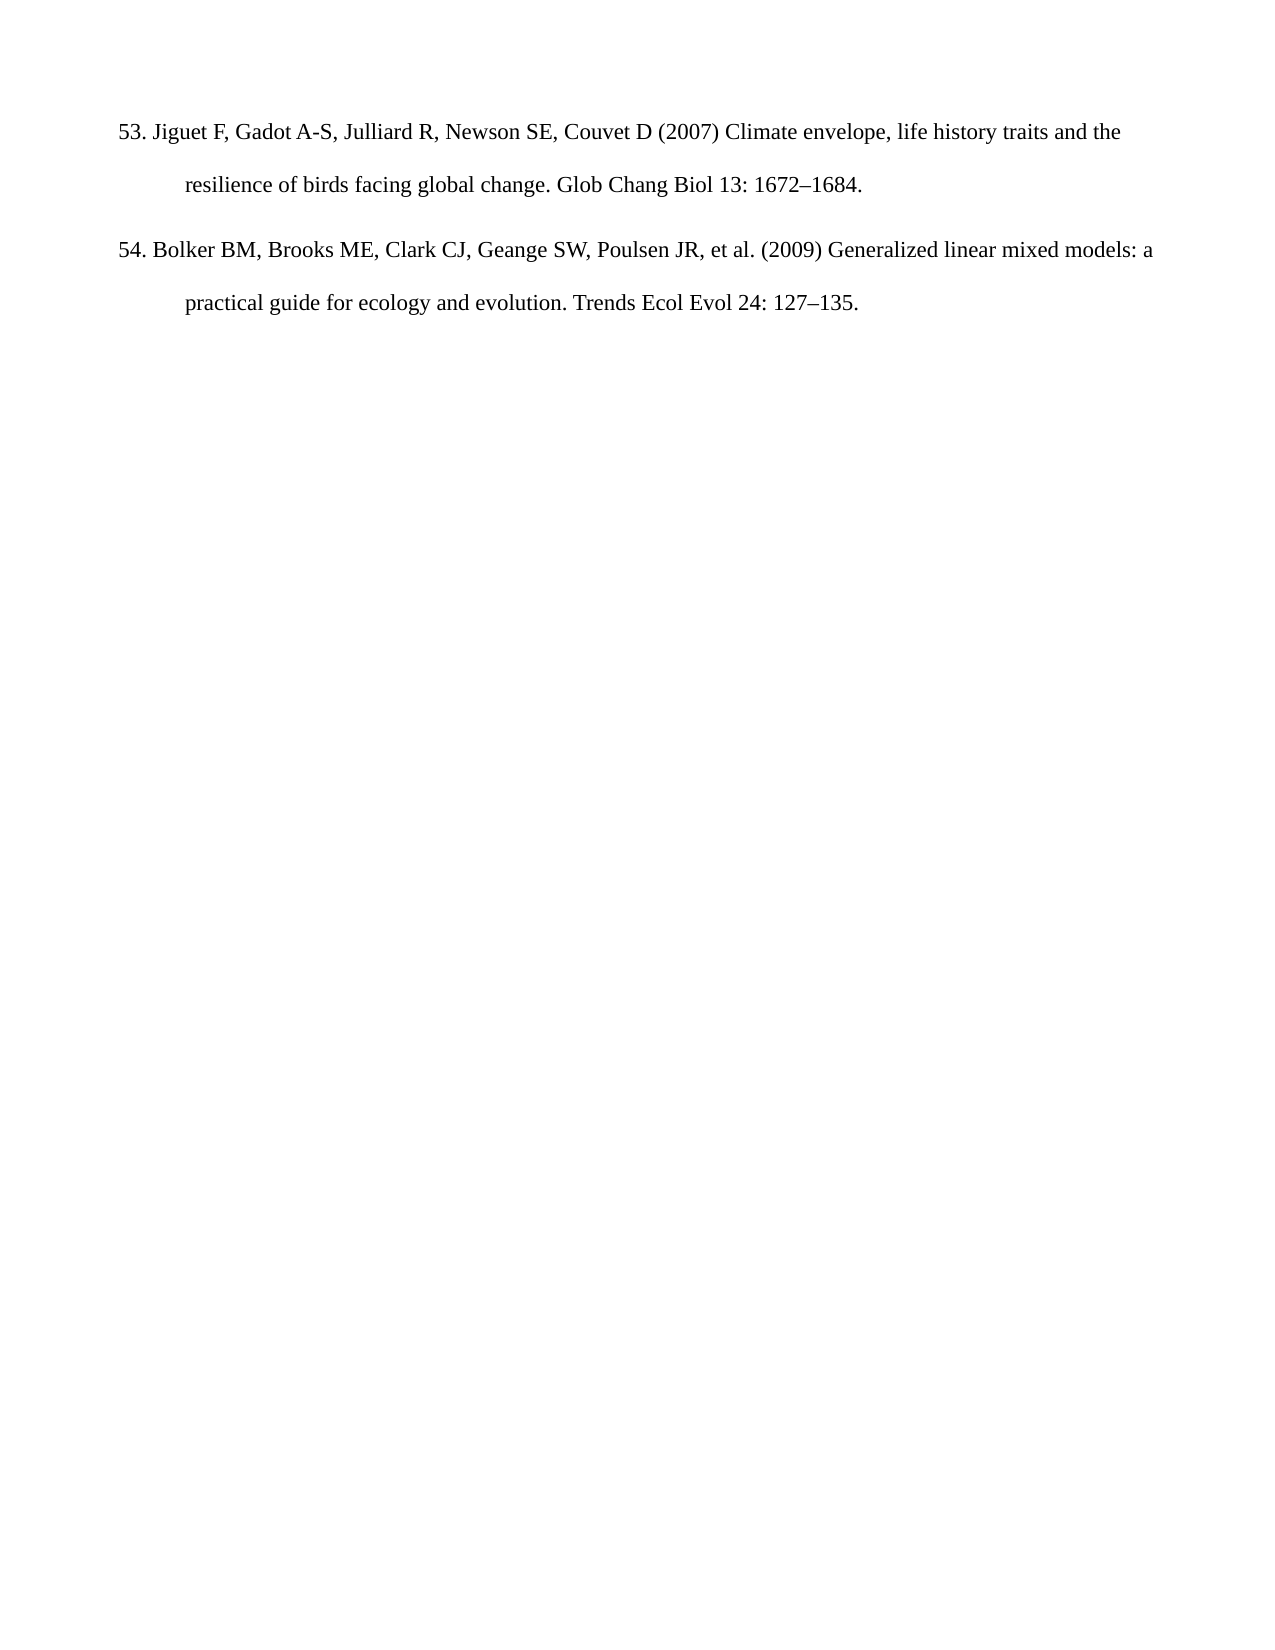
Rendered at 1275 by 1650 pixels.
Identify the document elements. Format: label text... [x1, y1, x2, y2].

text 53. Jiguet F, Gadot A-S, Julliard R, Newson SE, Couvet D (2007) Climate envelope, life history traits and the resilience of birds facing global change. Glob Chang Biol 13: 1672–1684. [118, 118, 1157, 197]
text 54. Bolker BM, Brooks ME, Clark CJ, Geange SW, Poulsen JR, et al. (2009) Generalized linear mixed models: a practical guide for ecology and evolution. Trends Ecol Evol 24: 127–135. [118, 236, 1157, 315]
